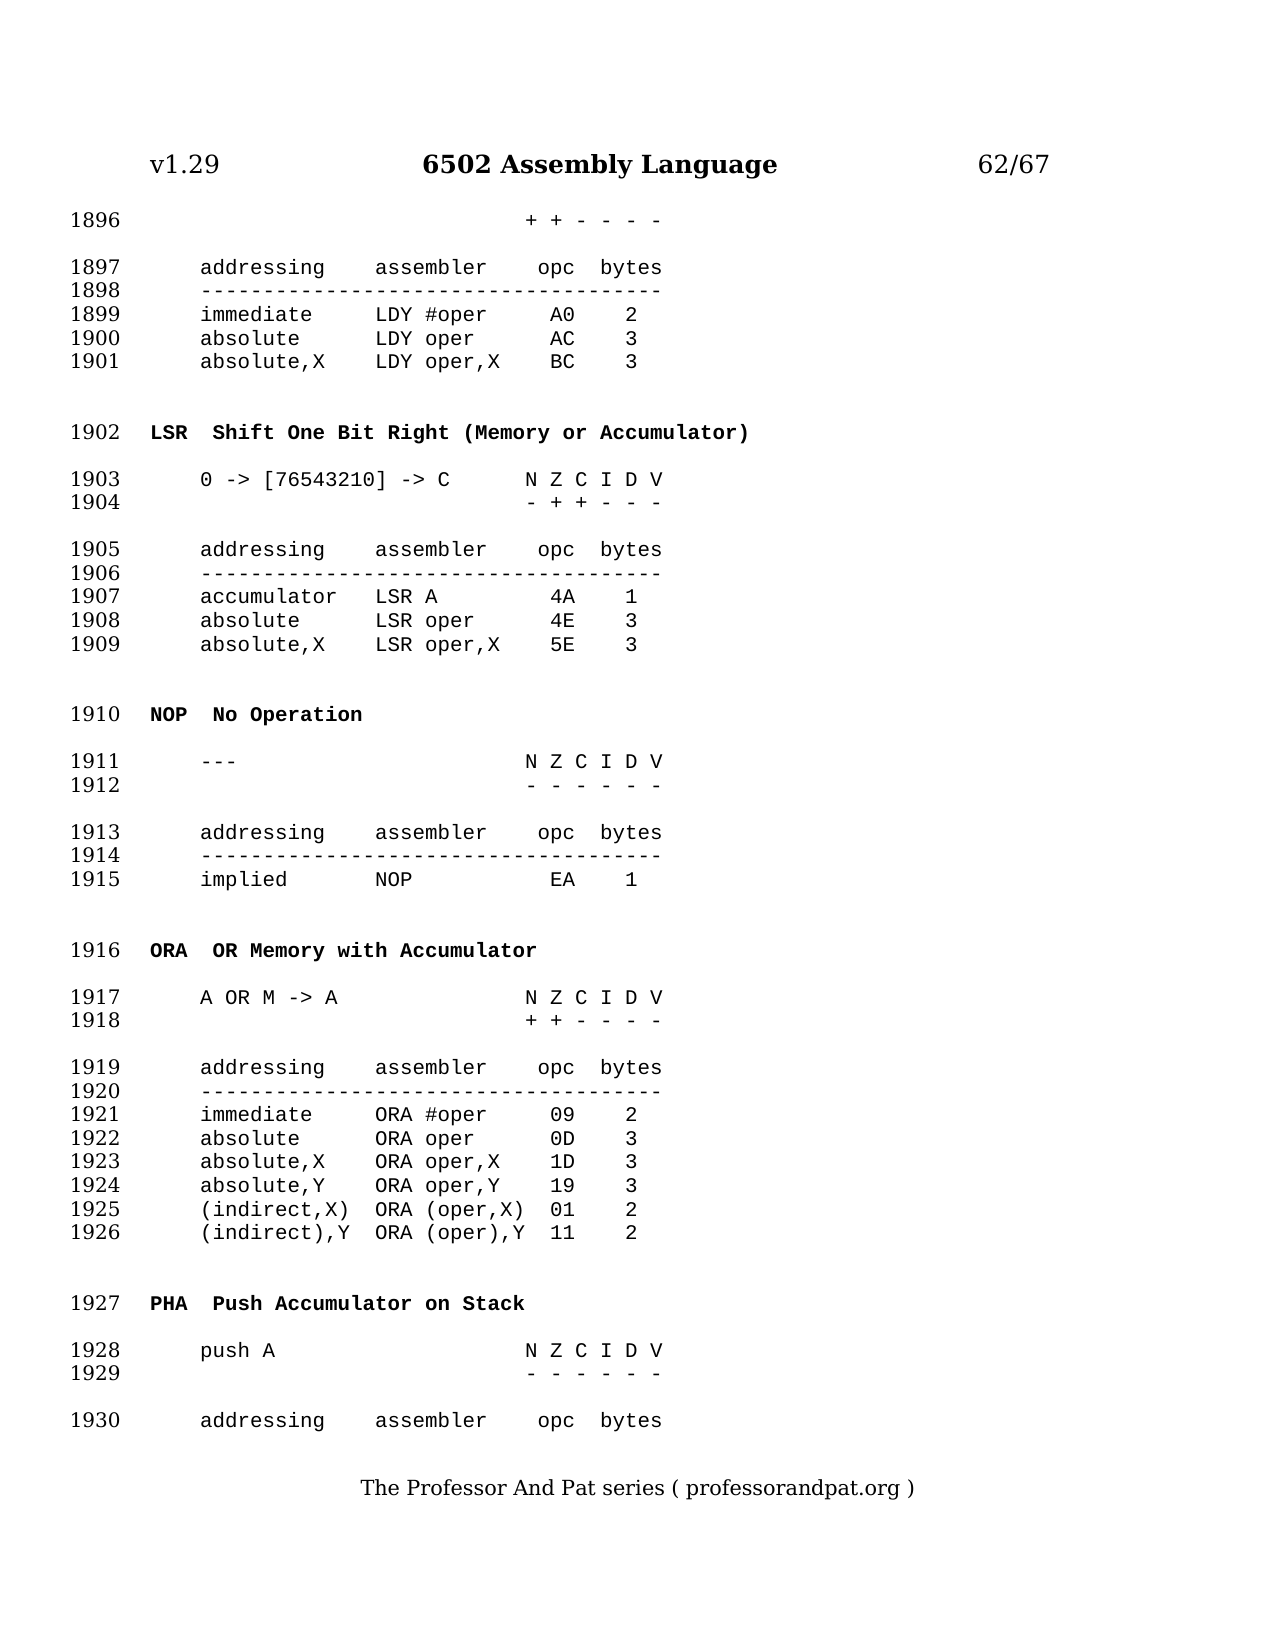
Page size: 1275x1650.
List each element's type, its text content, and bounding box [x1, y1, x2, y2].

text accumulator LSR A 4A 1 [150, 587, 1125, 610]
text 0 -> [76543210] -> C N Z C I D V [150, 469, 1125, 492]
text - - - - - - [150, 1363, 1125, 1387]
text + + - - - - [150, 1010, 1125, 1034]
text ------------------------------------- [150, 846, 1125, 869]
text addressing assembler opc bytes [150, 257, 1125, 281]
text --- N Z C I D V [150, 751, 1125, 775]
text ------------------------------------- [150, 1081, 1125, 1104]
text - - - - - - [150, 775, 1125, 798]
text absolute LDY oper AC 3 [150, 328, 1125, 351]
text LSR Shift One Bit Right (Memory or Accumulator) [150, 422, 1125, 445]
text ORA OR Memory with Accumulator [150, 940, 1125, 963]
text absolute,X LSR oper,X 5E 3 [150, 634, 1125, 657]
text push A N Z C I D V [150, 1340, 1125, 1363]
text (indirect,X) ORA (oper,X) 01 2 [150, 1199, 1125, 1222]
text (indirect),Y ORA (oper),Y 11 2 [150, 1222, 1125, 1246]
text addressing assembler opc bytes [150, 1057, 1125, 1081]
text immediate ORA #oper 09 2 [150, 1104, 1125, 1128]
text implied NOP EA 1 [150, 869, 1125, 893]
text ------------------------------------- [150, 281, 1125, 304]
text absolute ORA oper 0D 3 [150, 1128, 1125, 1152]
text - + + - - - [150, 492, 1125, 516]
text absolute,X LDY oper,X BC 3 [150, 351, 1125, 375]
text addressing assembler opc bytes [150, 539, 1125, 563]
text absolute,X ORA oper,X 1D 3 [150, 1152, 1125, 1175]
text immediate LDY #oper A0 2 [150, 304, 1125, 328]
text addressing assembler opc bytes [150, 1411, 1125, 1434]
text addressing assembler opc bytes [150, 822, 1125, 846]
text absolute,Y ORA oper,Y 19 3 [150, 1175, 1125, 1199]
text absolute LSR oper 4E 3 [150, 610, 1125, 634]
text NOP No Operation [150, 704, 1125, 728]
text + + - - - - [150, 210, 1125, 233]
text ------------------------------------- [150, 563, 1125, 587]
text A OR M -> A N Z C I D V [150, 987, 1125, 1010]
text PHA Push Accumulator on Stack [150, 1293, 1125, 1316]
